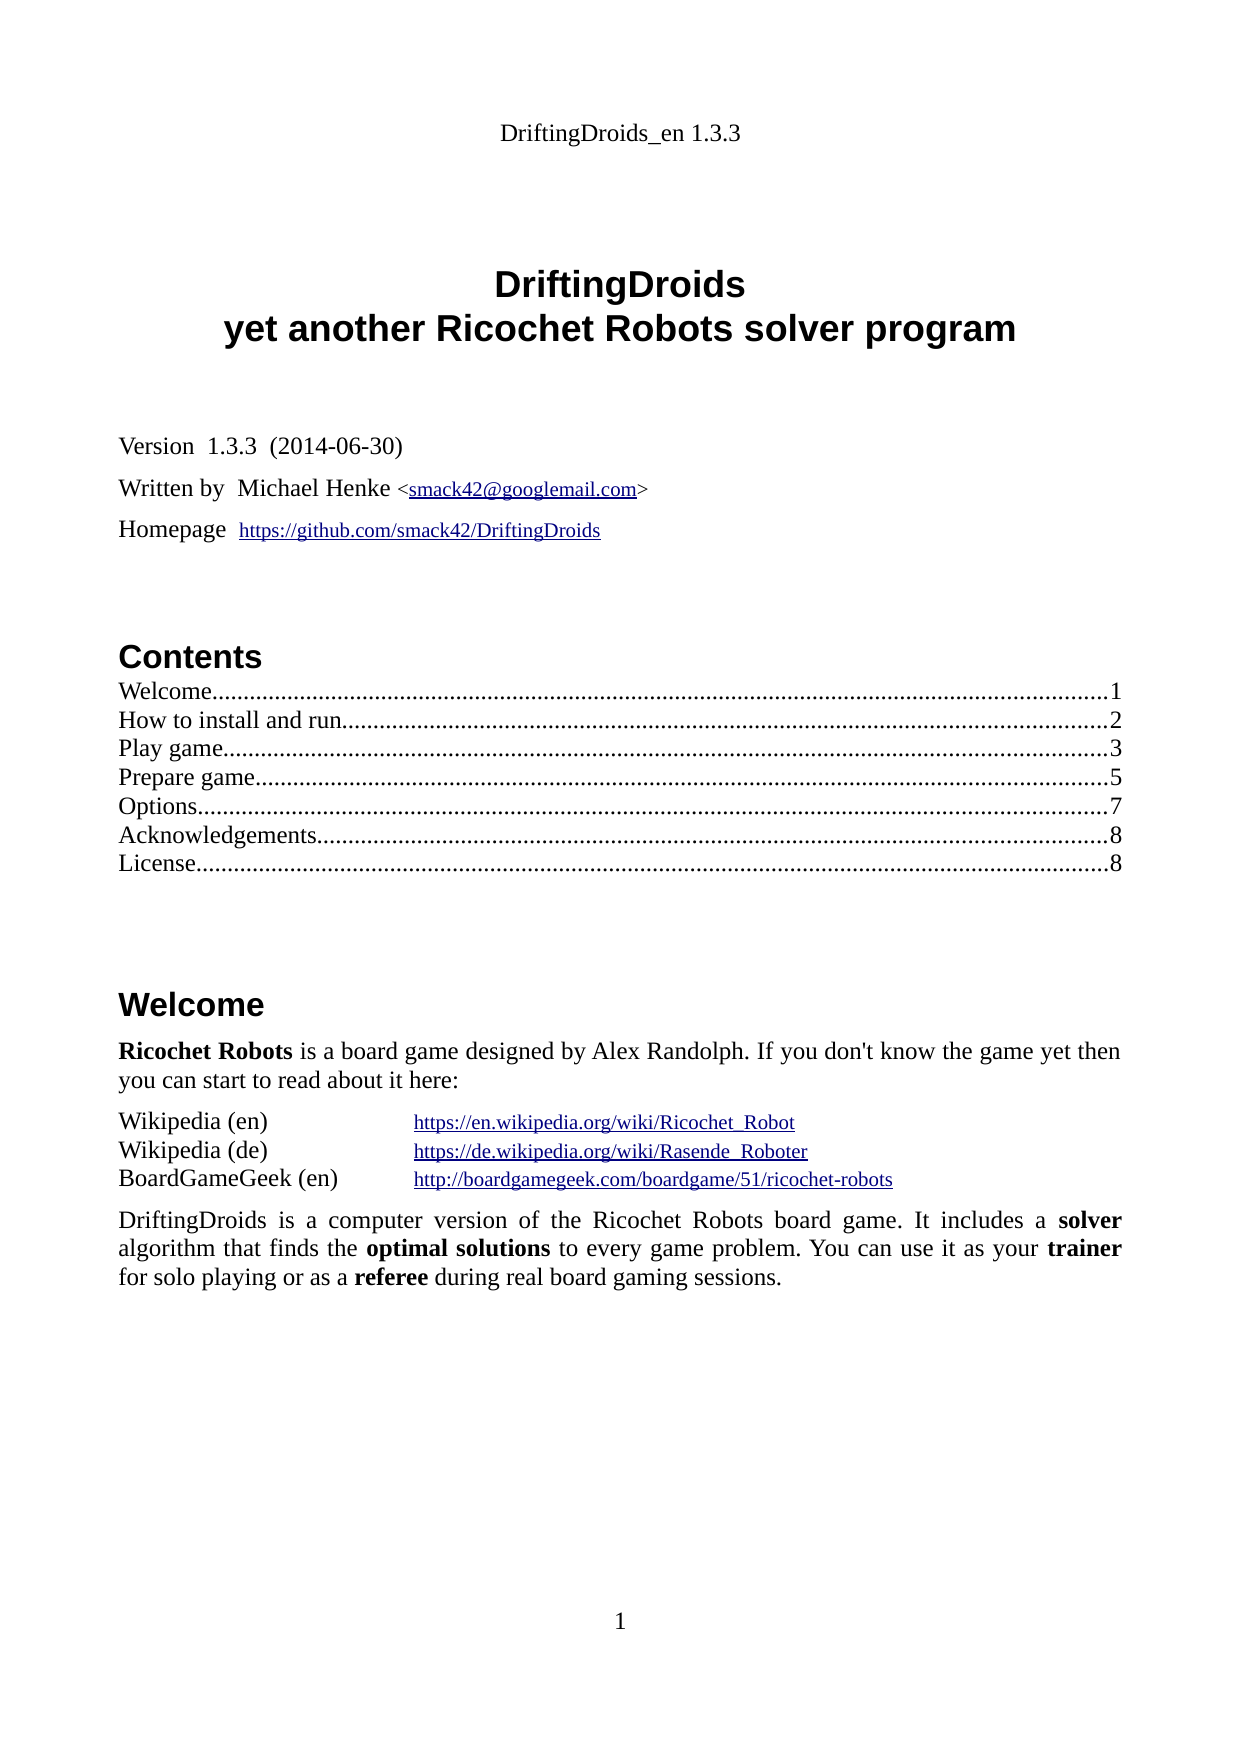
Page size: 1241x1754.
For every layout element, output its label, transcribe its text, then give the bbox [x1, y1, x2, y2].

text DriftingDroids is a computer version of the Ricochet Robots board game. It includes a solver algorithm that finds the optimal solutions to every game problem. You can use it as your trainer for solo playing or as a referee during real board gaming sessions. [118, 1205, 1122, 1291]
list Written by Michael Henke <smack42@googlemail.com> [118, 473, 1122, 501]
text Wikipedia (en) https://en.wikipedia.org/wiki/Ricochet_Robot Wikipedia (de) https://de.wikipedia.org/wiki/Rasende_Roboter BoardGameGeek (en) http://boardgamegeek.com/boardgame/51/ricochet-robots [118, 1106, 1122, 1192]
text Prepare game 5 [118, 762, 1122, 791]
text License 8 [118, 848, 1122, 877]
subtitle Welcome [118, 985, 1122, 1023]
text Ricochet Robots is a board game designed by Alex Randolph. If you don't know the game yet then you can start to read about it here: [118, 1036, 1122, 1093]
list Homepage https://github.com/smack42/DriftingDroids [118, 514, 1122, 543]
text Acknowledgements 8 [118, 820, 1122, 848]
text Play game 3 [118, 733, 1122, 762]
text How to install and run 2 [118, 705, 1122, 733]
list Version 1.3.3 (2014-06-30) [118, 431, 1122, 460]
text yet another Ricochet Robots solver program [118, 306, 1122, 349]
text Welcome 1 [118, 676, 1122, 705]
subtitle Contents [118, 638, 1122, 676]
text DriftingDroids [118, 263, 1122, 306]
text Options 7 [118, 791, 1122, 820]
